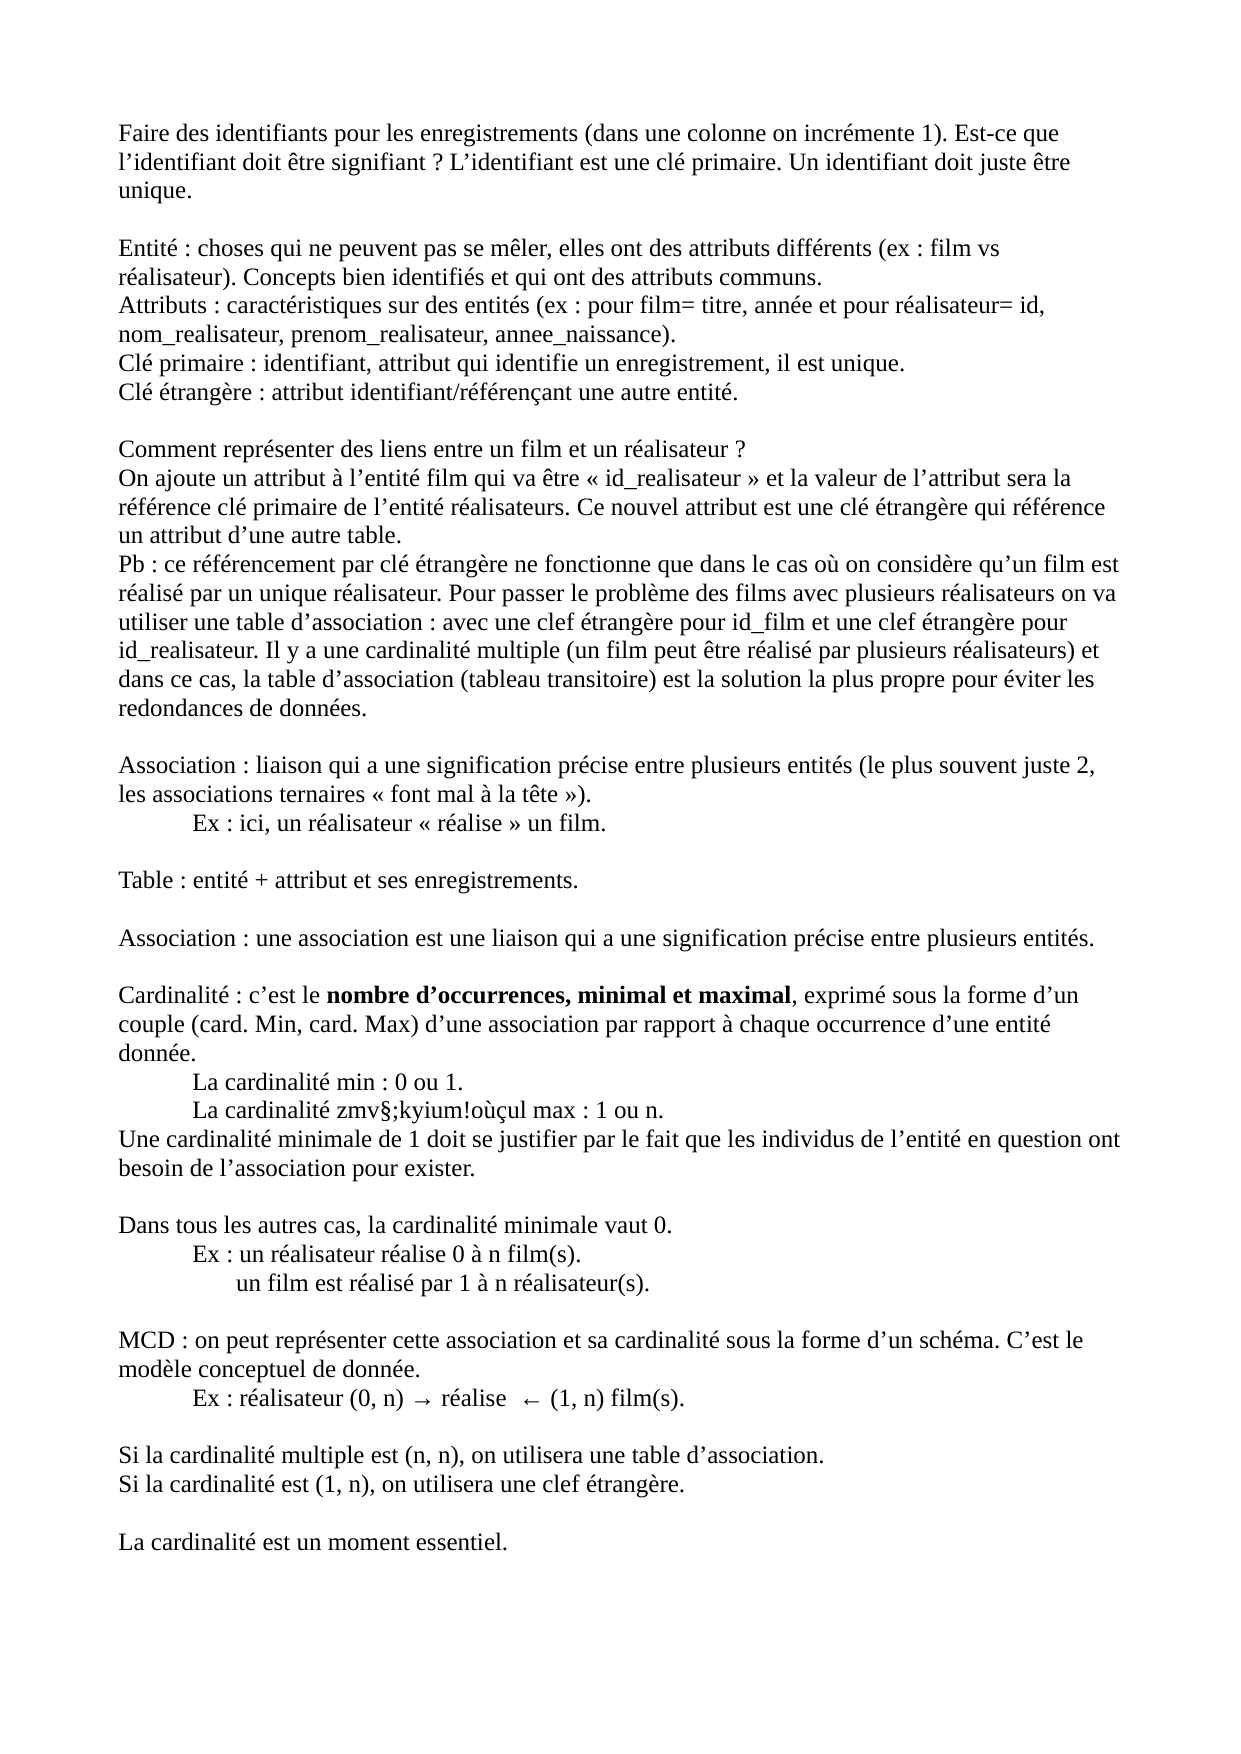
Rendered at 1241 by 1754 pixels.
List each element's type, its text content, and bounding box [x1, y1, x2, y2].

text Si la cardinalité multiple est (n, n), on utilisera une table d’association. [118, 1441, 1122, 1469]
text Une cardinalité minimale de 1 doit se justifier par le fait que les individus de l’entité en question ont besoin de l’association pour exister. [118, 1124, 1122, 1182]
text un film est réalisé par 1 à n réalisateur(s). [118, 1268, 1122, 1297]
text Table : entité + attribut et ses enregistrements. [118, 866, 1122, 894]
text Association : liaison qui a une signification précise entre plusieurs entités (le plus souvent juste 2, les associations ternaires « font mal à la tête »). [118, 751, 1122, 808]
text Clé primaire : identifiant, attribut qui identifie un enregistrement, il est unique. [118, 348, 1122, 377]
text Dans tous les autres cas, la cardinalité minimale vaut 0. [118, 1211, 1122, 1239]
text Ex : un réalisateur réalise 0 à n film(s). [118, 1239, 1122, 1268]
text Entité : choses qui ne peuvent pas se mêler, elles ont des attributs différents (ex : film vs réalisateur). Concepts bien identifiés et qui ont des attributs communs. [118, 233, 1122, 291]
text La cardinalité min : 0 ou 1. [118, 1067, 1122, 1096]
text Ex : ici, un réalisateur « réalise » un film. [118, 808, 1122, 837]
text MCD : on peut représenter cette association et sa cardinalité sous la forme d’un schéma. C’est le modèle conceptuel de donnée. [118, 1326, 1122, 1383]
text Si la cardinalité est (1, n), on utilisera une clef étrangère. [118, 1469, 1122, 1498]
text La cardinalité est un moment essentiel. [118, 1527, 1122, 1556]
text Attributs : caractéristiques sur des entités (ex : pour film= titre, année et pour réalisateur= id, nom_realisateur, prenom_realisateur, annee_naissance). [118, 291, 1122, 348]
text Association : une association est une liaison qui a une signification précise entre plusieurs entités. [118, 923, 1122, 952]
text Faire des identifiants pour les enregistrements (dans une colonne on incrémente 1). Est-ce que l’identifiant doit être signifiant ? L’identifiant est une clé primaire. Un identifiant doit juste être unique. [118, 118, 1122, 204]
text Comment représenter des liens entre un film et un réalisateur ? [118, 434, 1122, 463]
text Pb : ce référencement par clé étrangère ne fonctionne que dans le cas où on considère qu’un film est réalisé par un unique réalisateur. Pour passer le problème des films avec plusieurs réalisateurs on va utiliser une table d’association : avec une clef étrangère pour id_film et une clef étrangère pour id_realisateur. Il y a une cardinalité multiple (un film peut être réalisé par plusieurs réalisateurs) et dans ce cas, la table d’association (tableau transitoire) est la solution la plus propre pour éviter les redondances de données. [118, 549, 1122, 722]
text On ajoute un attribut à l’entité film qui va être « id_realisateur » et la valeur de l’attribut sera la référence clé primaire de l’entité réalisateurs. Ce nouvel attribut est une clé étrangère qui référence un attribut d’une autre table. [118, 463, 1122, 549]
text Clé étrangère : attribut identifiant/référençant une autre entité. [118, 377, 1122, 406]
text Cardinalité : c’est le nombre d’occurrences, minimal et maximal, exprimé sous la forme d’un couple (card. Min, card. Max) d’une association par rapport à chaque occurrence d’une entité donnée. [118, 981, 1122, 1067]
text Ex : réalisateur (0, n) → réalise ← (1, n) film(s). [118, 1383, 1122, 1412]
text La cardinalité zmv§;kyium!oùçul max : 1 ou n. [118, 1096, 1122, 1124]
